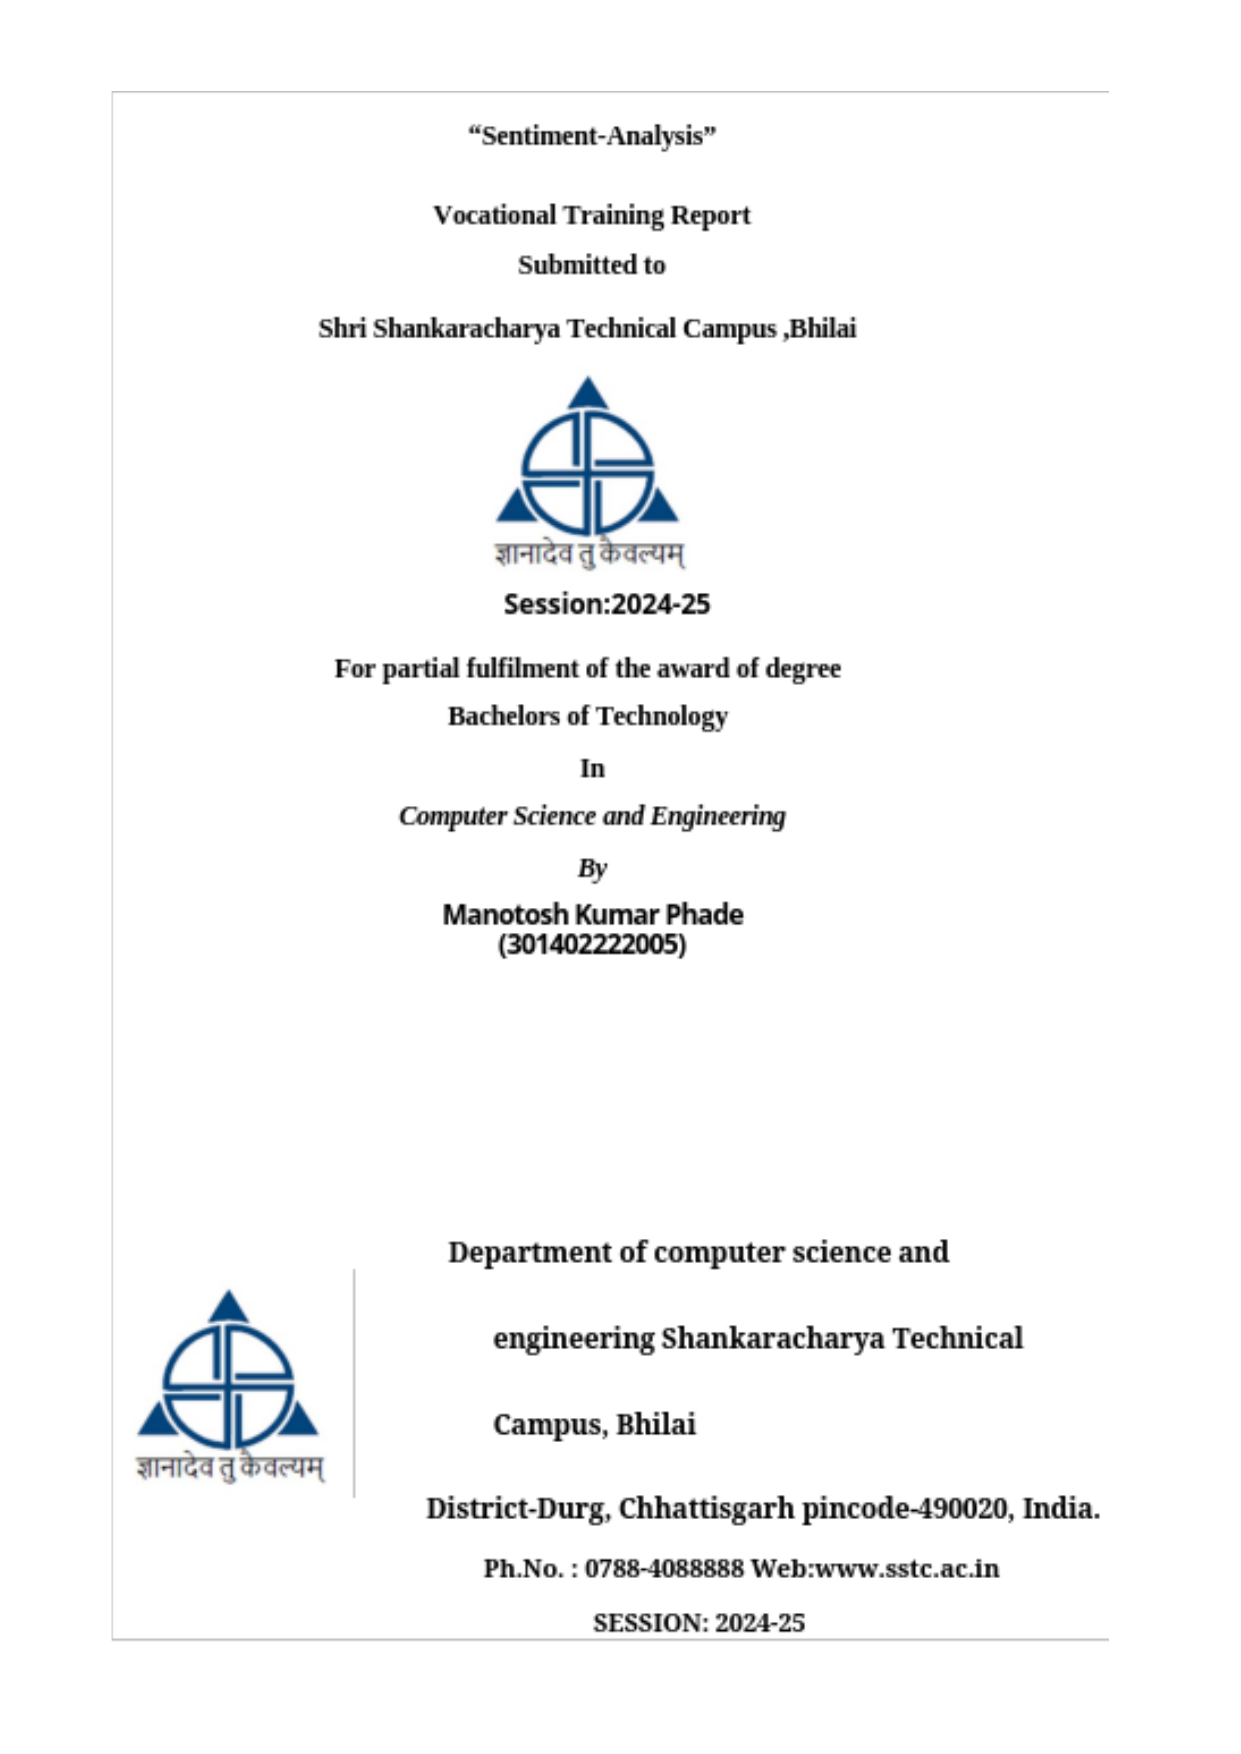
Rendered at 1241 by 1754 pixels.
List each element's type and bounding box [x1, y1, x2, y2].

picture [111, 91, 1109, 1646]
